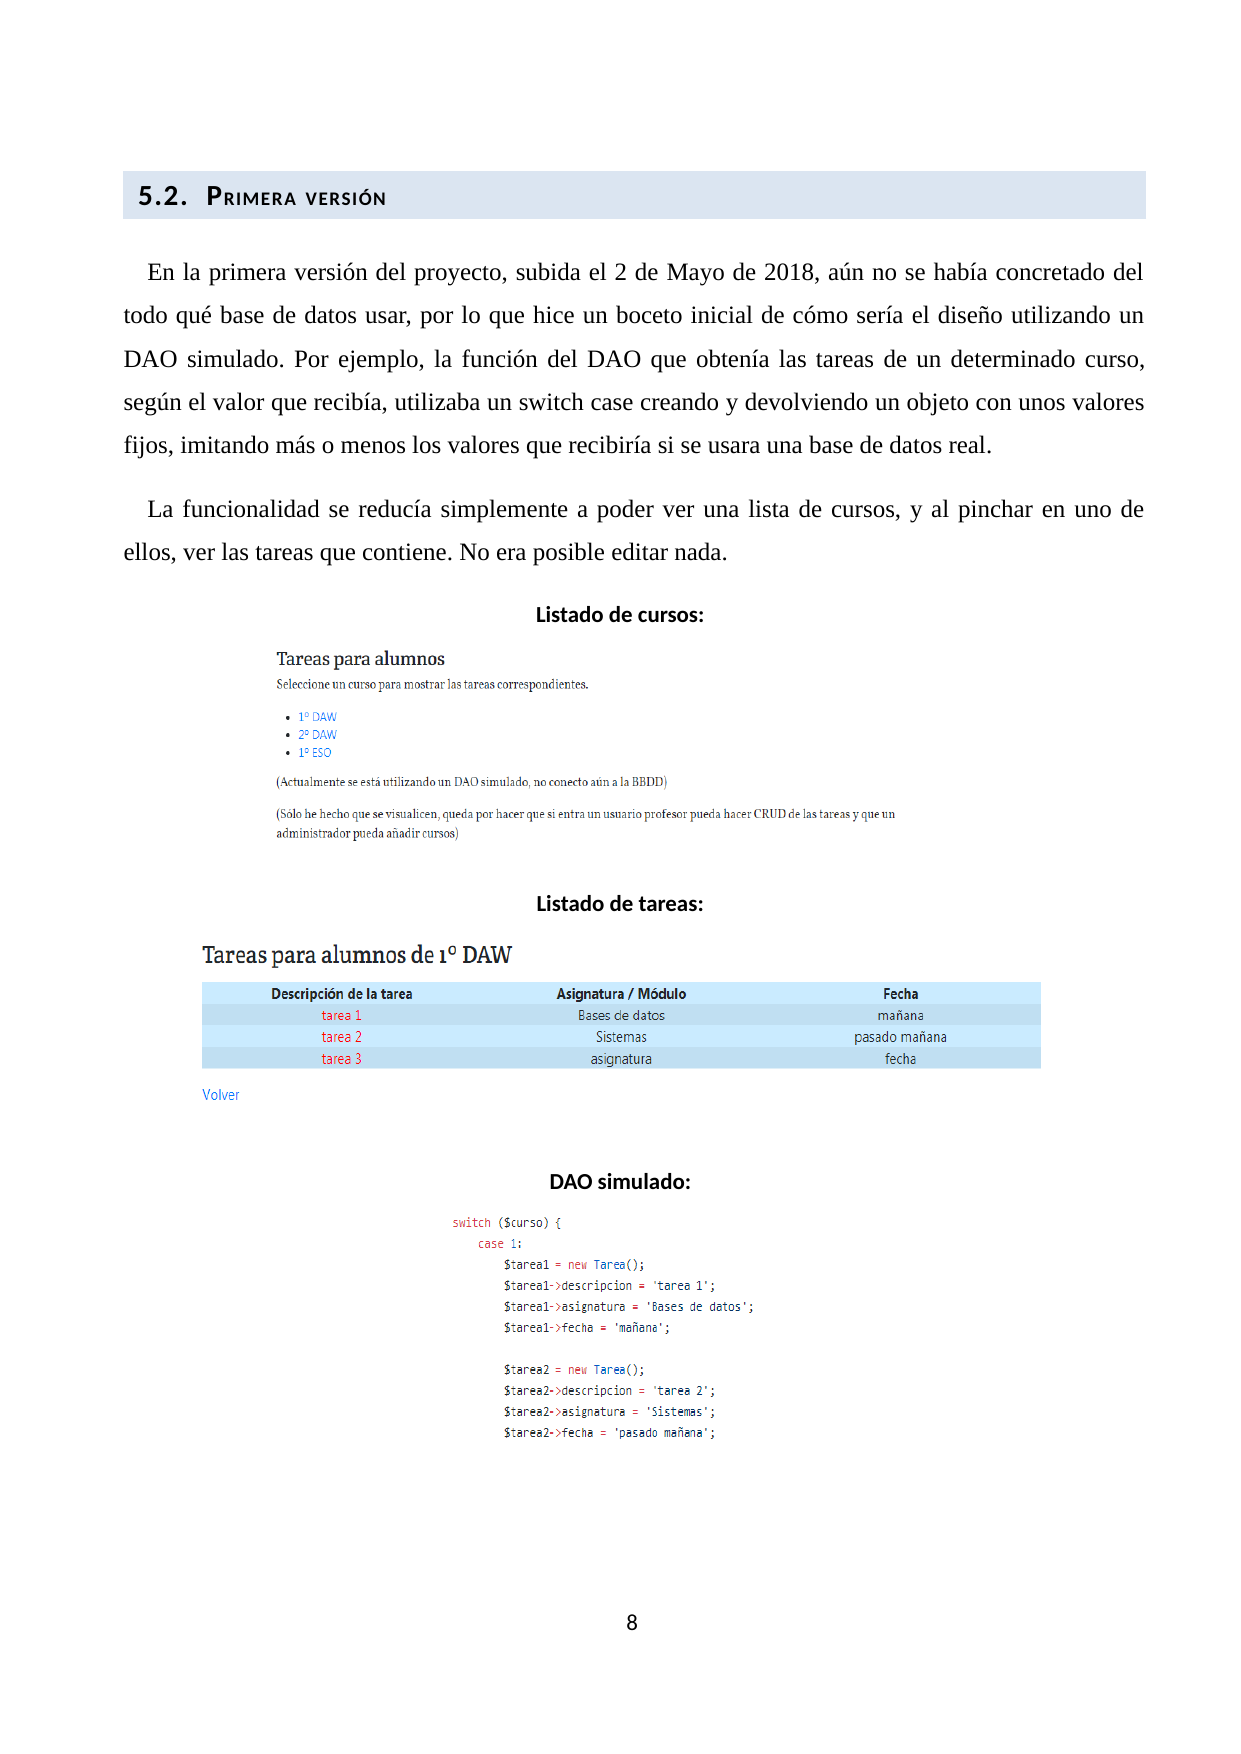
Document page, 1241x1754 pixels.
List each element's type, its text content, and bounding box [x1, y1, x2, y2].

text DAO simulado: [94, 1167, 1146, 1195]
picture [268, 649, 972, 841]
text En la primera versión del proyecto, subida el 2 de Mayo de 2018, aún no se había concretado del todo qué base de datos usar, por lo que hice un boceto inicial de cómo sería el diseño utilizando un DAO simulado. Por ejemplo, la función del DAO que obtenía las tareas de un determinado curso, según el valor que recibía, utilizaba un switch case creando y devolviendo un objeto con unos valores fijos, imitando más o menos los valores que recibiría si se usara una base de datos real. [123, 257, 1146, 459]
text Listado de cursos: [94, 601, 1146, 628]
picture [443, 1216, 797, 1451]
subtitle Primera versión [130, 177, 1140, 213]
picture [192, 937, 1048, 1119]
text La funcionalidad se reducía simplemente a poder ver una lista de cursos, y al pinchar en uno de ellos, ver las tareas que contiene. No era posible editar nada. [123, 494, 1146, 566]
text Listado de tareas: [94, 889, 1146, 917]
